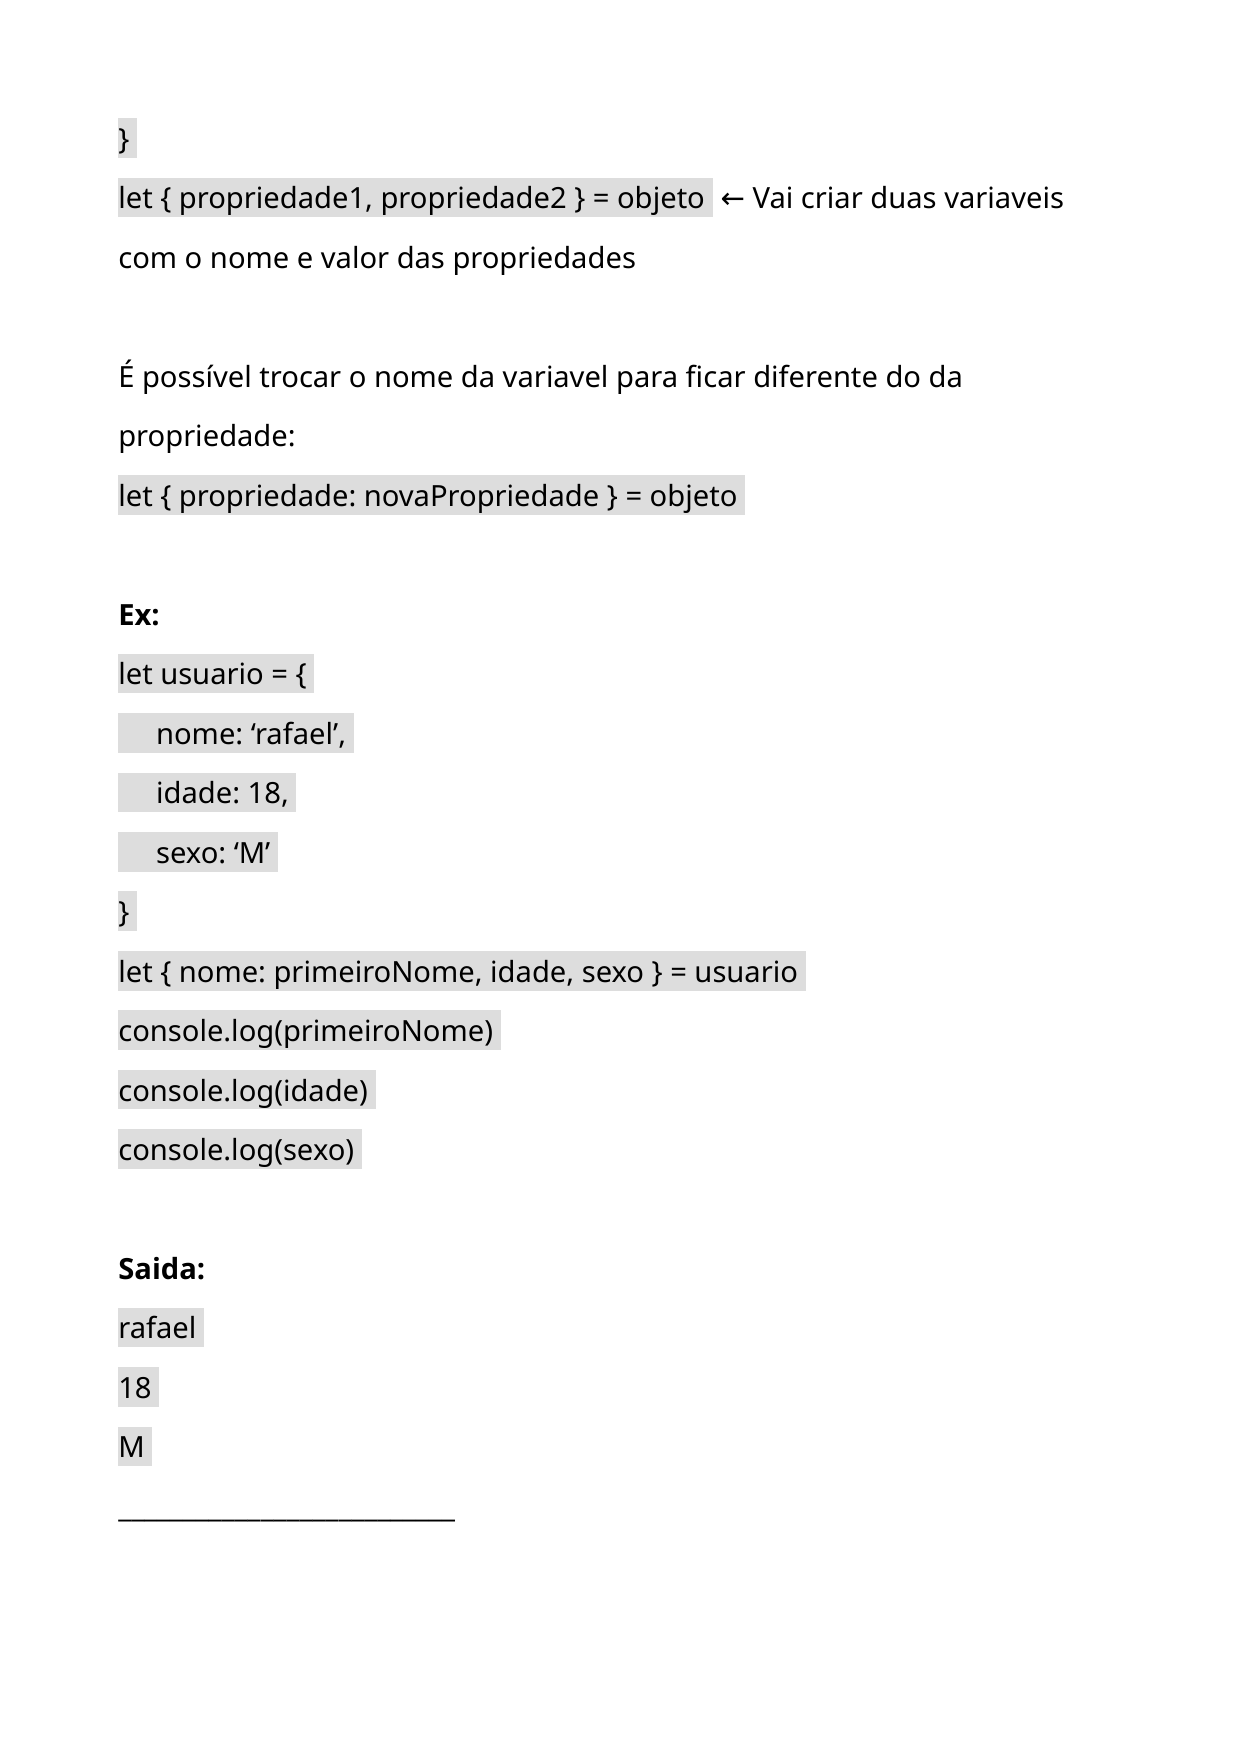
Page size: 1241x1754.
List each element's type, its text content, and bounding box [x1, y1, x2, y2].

text Saida: [118, 1248, 1122, 1288]
text console.log(primeiroNome) [118, 1010, 1122, 1050]
text M [118, 1427, 1122, 1466]
text console.log(idade) [118, 1070, 1122, 1109]
text sexo: ‘M’ [118, 832, 1122, 872]
text } [118, 118, 1122, 158]
text É possível trocar o nome da variavel para ficar diferente do da propriedade: [118, 356, 1122, 455]
text console.log(sexo) [118, 1129, 1122, 1169]
text nome: ‘rafael’, [118, 713, 1122, 753]
text __________________________ [118, 1486, 1122, 1526]
text let { propriedade: novaPropriedade } = objeto [118, 475, 1122, 515]
text } [118, 891, 1122, 931]
text let usuario = { [118, 653, 1122, 693]
text Ex: [118, 594, 1122, 634]
text rafael [118, 1308, 1122, 1347]
text let { propriedade1, propriedade2 } = objeto ← Vai criar duas variaveis com o nome e valor das propriedades [118, 178, 1122, 277]
text 18 [118, 1367, 1122, 1407]
text idade: 18, [118, 772, 1122, 812]
text let { nome: primeiroNome, idade, sexo } = usuario [118, 951, 1122, 991]
